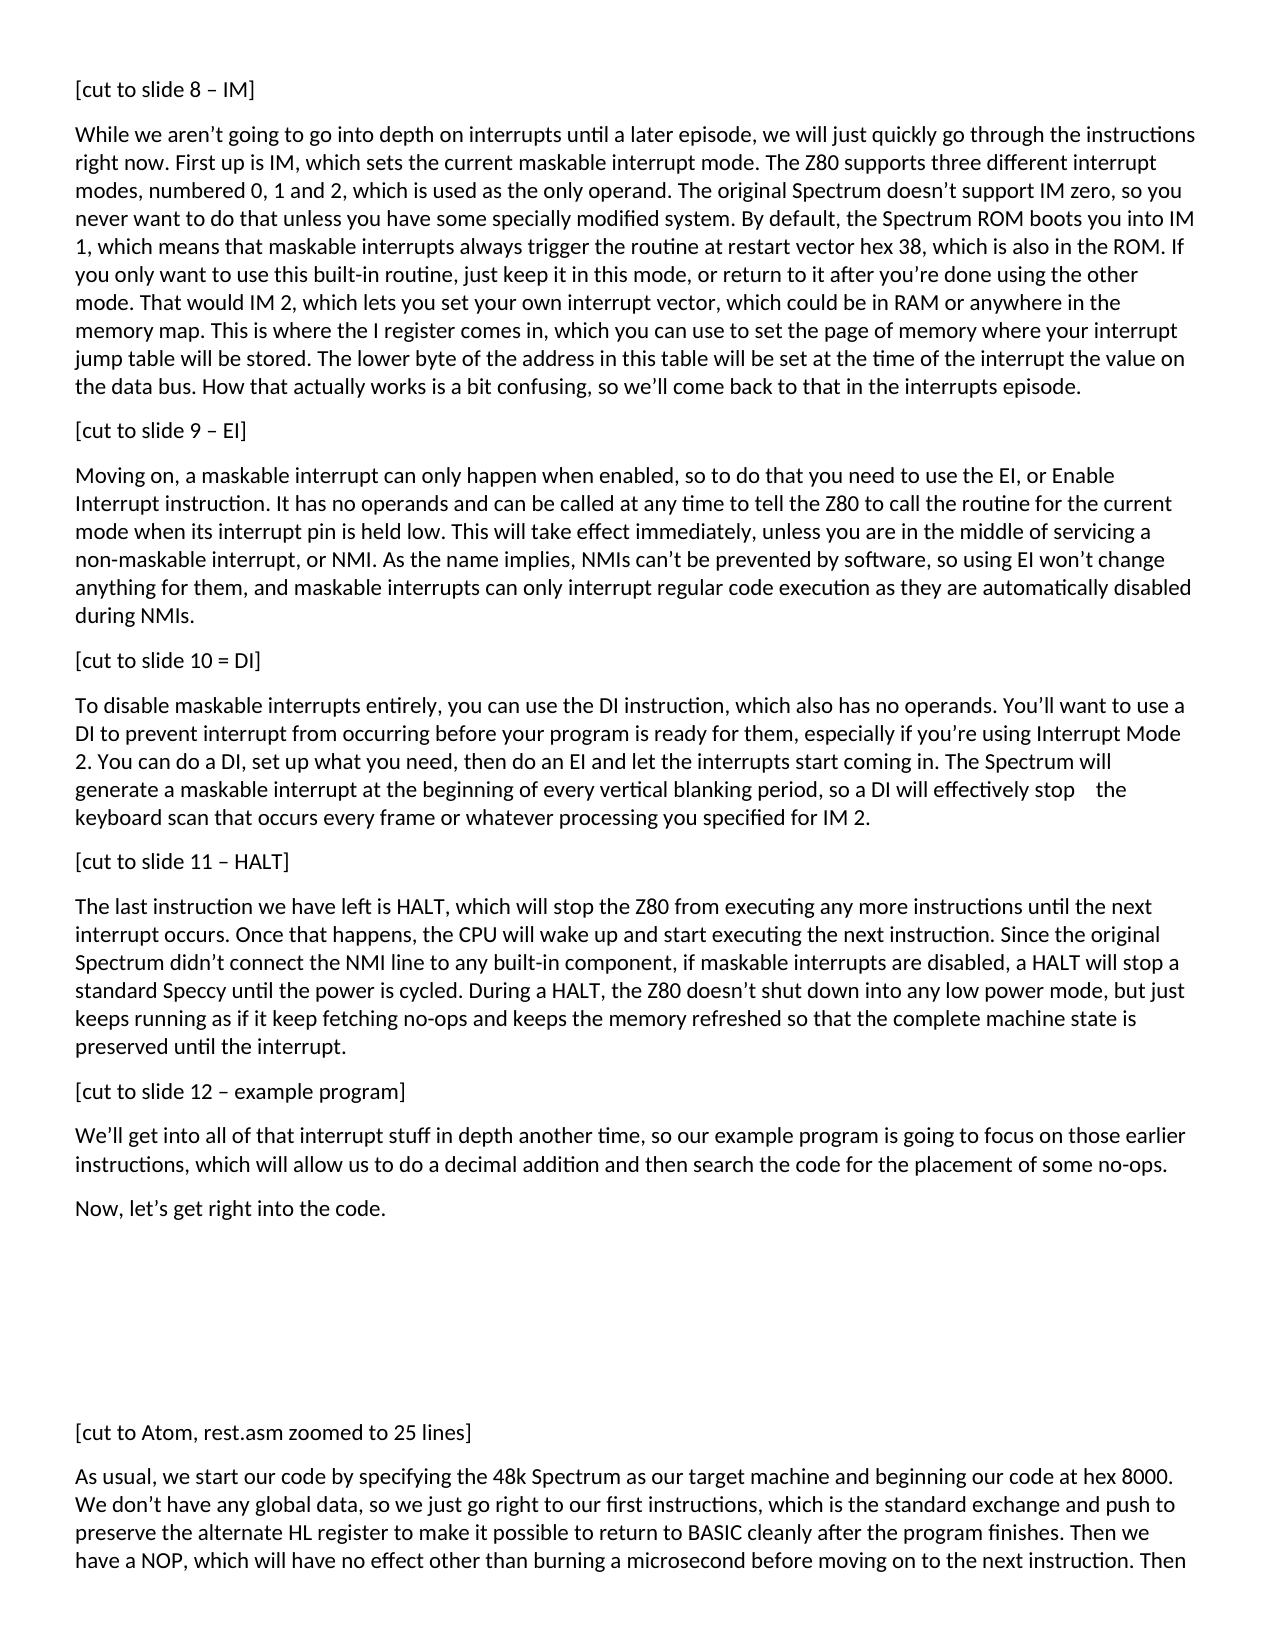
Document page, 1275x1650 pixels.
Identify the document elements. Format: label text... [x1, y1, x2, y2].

text Moving on, a maskable interrupt can only happen when enabled, so to do that you need to use the EI, or Enable Interrupt instruction. It has no operands and can be called at any time to tell the Z80 to call the routine for the current mode when its interrupt pin is held low. This will take effect immediately, unless you are in the middle of servicing a non-maskable interrupt, or NMI. As the name implies, NMIs can’t be prevented by software, so using EI won’t change anything for them, and maskable interrupts can only interrupt regular code execution as they are automatically disabled during NMIs. [75, 461, 1200, 629]
text To disable maskable interrupts entirely, you can use the DI instruction, which also has no operands. You’ll want to use a DI to prevent interrupt from occurring before your program is ready for them, especially if you’re using Interrupt Mode 2. You can do a DI, set up what you need, then do an EI and let the interrupts start coming in. The Spectrum will generate a maskable interrupt at the beginning of every vertical blanking period, so a DI will effectively stop the keyboard scan that occurs every frame or whatever processing you specified for IM 2. [75, 691, 1200, 831]
text As usual, we start our code by specifying the 48k Spectrum as our target machine and beginning our code at hex 8000. We don’t have any global data, so we just go right to our first instructions, which is the standard exchange and push to preserve the alternate HL register to make it possible to return to BASIC cleanly after the program finishes. Then we have a NOP, which will have no effect other than burning a microsecond before moving on to the next instruction. Then [75, 1462, 1200, 1574]
text [cut to slide 11 – HALT] [75, 847, 1200, 876]
text The last instruction we have left is HALT, which will stop the Z80 from executing any more instructions until the next interrupt occurs. Once that happens, the CPU will wake up and start executing the next instruction. Since the original Spectrum didn’t connect the NMI line to any built-in component, if maskable interrupts are disabled, a HALT will stop a standard Speccy until the power is cycled. During a HALT, the Z80 doesn’t shut down into any low power mode, but just keeps running as if it keep fetching no-ops and keeps the memory refreshed so that the complete machine state is preserved until the interrupt. [75, 892, 1200, 1060]
text [cut to Atom, rest.asm zoomed to 25 lines] [75, 1418, 1200, 1446]
text [cut to slide 9 – EI] [75, 417, 1200, 444]
text [cut to slide 12 – example program] [75, 1077, 1200, 1105]
text Now, let’s get right into the code. [75, 1194, 1200, 1222]
text While we aren’t going to go into depth on interrupts until a later episode, we will just quickly go through the instructions right now. First up is IM, which sets the current maskable interrupt mode. The Z80 supports three different interrupt modes, numbered 0, 1 and 2, which is used as the only operand. The original Spectrum doesn’t support IM zero, so you never want to do that unless you have some specially modified system. By default, the Spectrum ROM boots you into IM 1, which means that maskable interrupts always trigger the routine at restart vector hex 38, which is also in the ROM. If you only want to use this built-in routine, just keep it in this mode, or return to it after you’re done using the other mode. That would IM 2, which lets you set your own interrupt vector, which could be in RAM or anywhere in the memory map. This is where the I register comes in, which you can use to set the page of memory where your interrupt jump table will be stored. The lower byte of the address in this table will be set at the time of the interrupt the value on the data bus. How that actually works is a bit confusing, so we’ll come back to that in the interrupts episode. [75, 120, 1200, 400]
text We’ll get into all of that interrupt stuff in depth another time, so our example program is going to focus on those earlier instructions, which will allow us to do a decimal addition and then search the code for the placement of some no-ops. [75, 1122, 1200, 1178]
text [cut to slide 10 = DI] [75, 646, 1200, 674]
text [cut to slide 8 – IM] [75, 75, 1200, 103]
